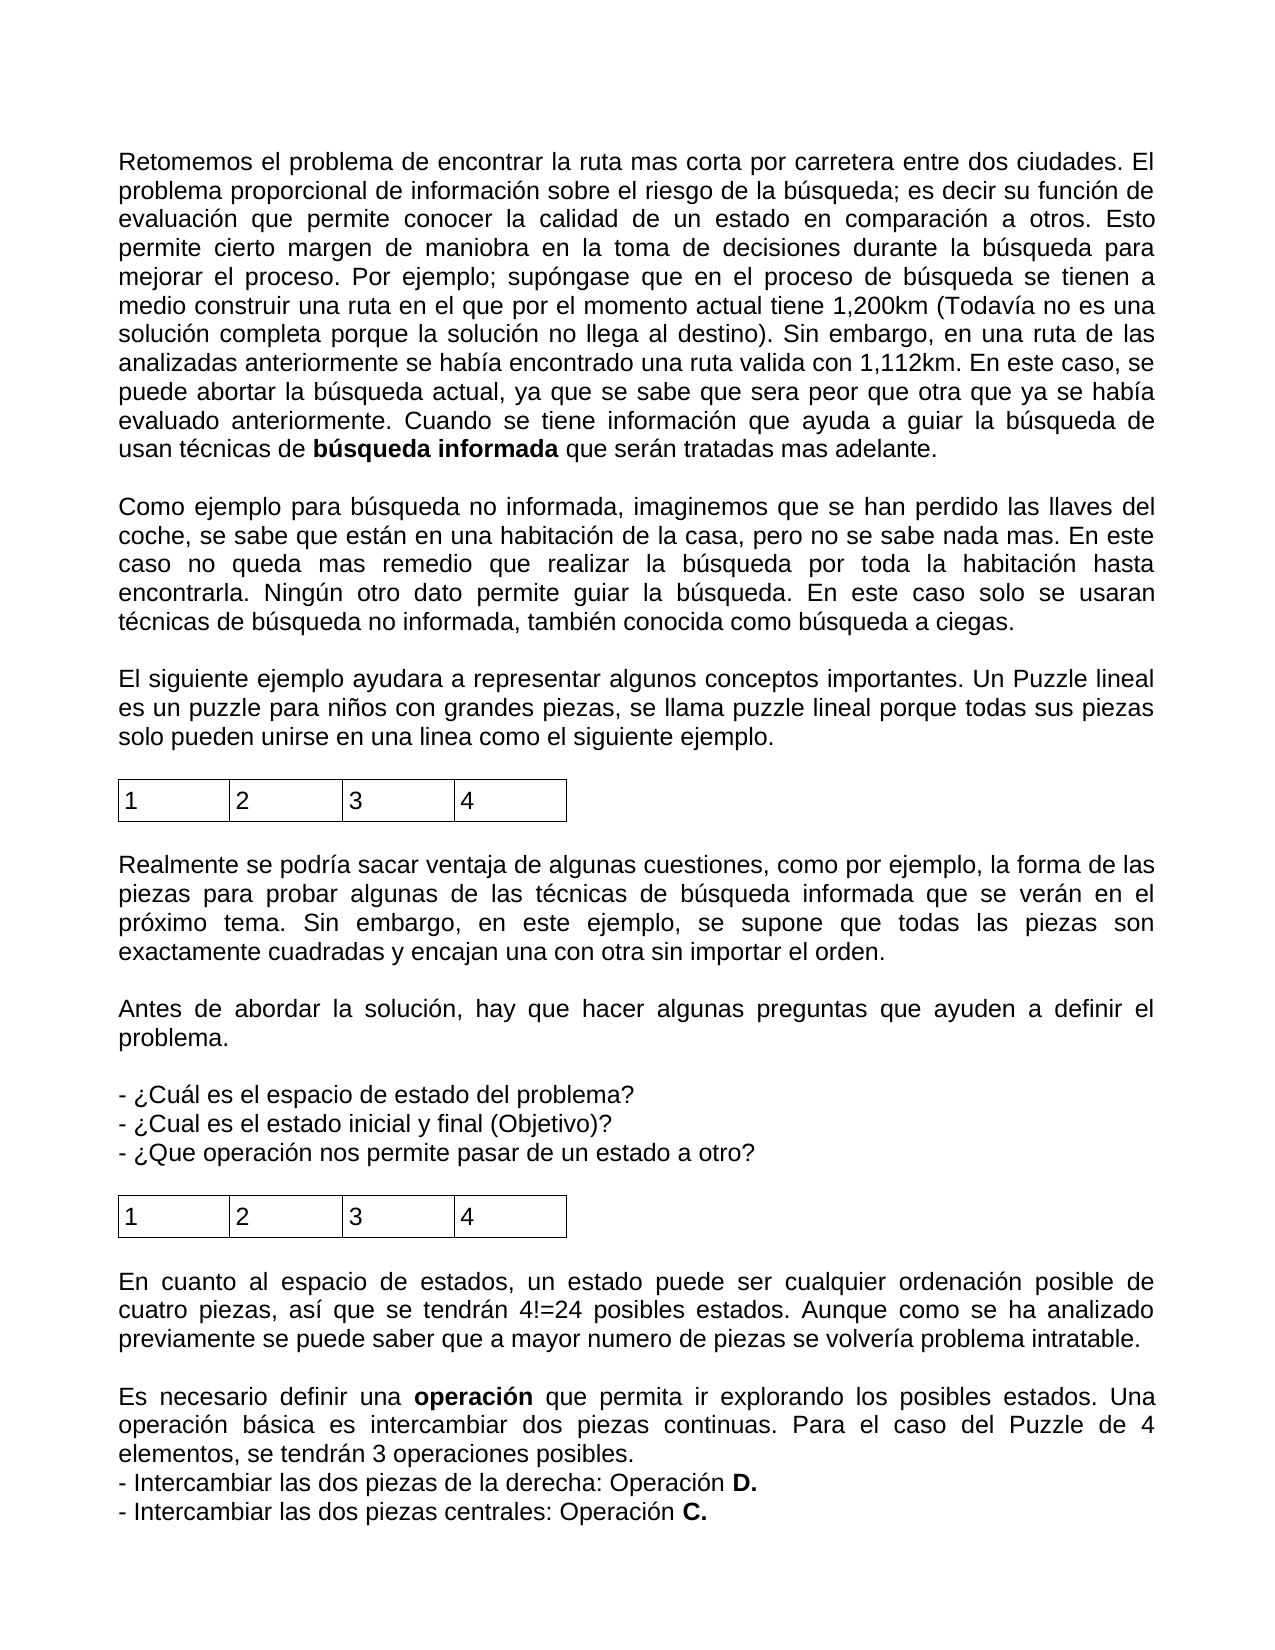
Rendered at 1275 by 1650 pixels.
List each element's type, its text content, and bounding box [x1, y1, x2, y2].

text - ¿Cual es el estado inicial y final (Objetivo)? [118, 1109, 1157, 1138]
table_header 1 [119, 1196, 229, 1237]
table_header 4 [455, 1196, 566, 1237]
text El siguiente ejemplo ayudara a representar algunos conceptos importantes. Un Puzzle lineal es un puzzle para niños con grandes piezas, se llama puzzle lineal porque todas sus piezas solo pueden unirse en una linea como el siguiente ejemplo. [118, 664, 1157, 751]
text Como ejemplo para búsqueda no informada, imaginemos que se han perdido las llaves del coche, se sabe que están en una habitación de la casa, pero no se sabe nada mas. En este caso no queda mas remedio que realizar la búsqueda por toda la habitación hasta encontrarla. Ningún otro dato permite guiar la búsqueda. En este caso solo se usaran técnicas de búsqueda no informada, también conocida como búsqueda a ciegas. [118, 492, 1157, 636]
text - Intercambiar las dos piezas de la derecha: Operación D. [118, 1468, 1157, 1496]
text - ¿Que operación nos permite pasar de un estado a otro? [118, 1138, 1157, 1167]
text Retomemos el problema de encontrar la ruta mas corta por carretera entre dos ciudades. El problema proporcional de información sobre el riesgo de la búsqueda; es decir su función de evaluación que permite conocer la calidad de un estado en comparación a otros. Esto permite cierto margen de maniobra en la toma de decisiones durante la búsqueda para mejorar el proceso. Por ejemplo; supóngase que en el proceso de búsqueda se tienen a medio construir una ruta en el que por el momento actual tiene 1,200km (Todavía no es una solución completa porque la solución no llega al destino). Sin embargo, en una ruta de las analizadas anteriormente se había encontrado una ruta valida con 1,112km. En este caso, se puede abortar la búsqueda actual, ya que se sabe que sera peor que otra que ya se había evaluado anteriormente. Cuando se tiene información que ayuda a guiar la búsqueda de usan técnicas de búsqueda informada que serán tratadas mas adelante. [118, 147, 1157, 463]
table_header 2 [230, 1196, 342, 1237]
table_header 2 [230, 780, 342, 821]
text Es necesario definir una operación que permita ir explorando los posibles estados. Una operación básica es intercambiar dos piezas continuas. Para el caso del Puzzle de 4 elementos, se tendrán 3 operaciones posibles. [118, 1381, 1157, 1468]
text Antes de abordar la solución, hay que hacer algunas preguntas que ayuden a definir el problema. [118, 994, 1157, 1052]
table_header 3 [343, 1196, 454, 1237]
table_header 1 [119, 780, 229, 821]
text Realmente se podría sacar ventaja de algunas cuestiones, como por ejemplo, la forma de las piezas para probar algunas de las técnicas de búsqueda informada que se verán en el próximo tema. Sin embargo, en este ejemplo, se supone que todas las piezas son exactamente cuadradas y encajan una con otra sin importar el orden. [118, 850, 1157, 965]
text - ¿Cuál es el espacio de estado del problema? [118, 1080, 1157, 1109]
text En cuanto al espacio de estados, un estado puede ser cualquier ordenación posible de cuatro piezas, así que se tendrán 4!=24 posibles estados. Aunque como se ha analizado previamente se puede saber que a mayor numero de piezas se volvería problema intratable. [118, 1266, 1157, 1353]
table_header 3 [343, 780, 454, 821]
table_header 4 [455, 780, 566, 821]
text - Intercambiar las dos piezas centrales: Operación C. [118, 1496, 1157, 1525]
